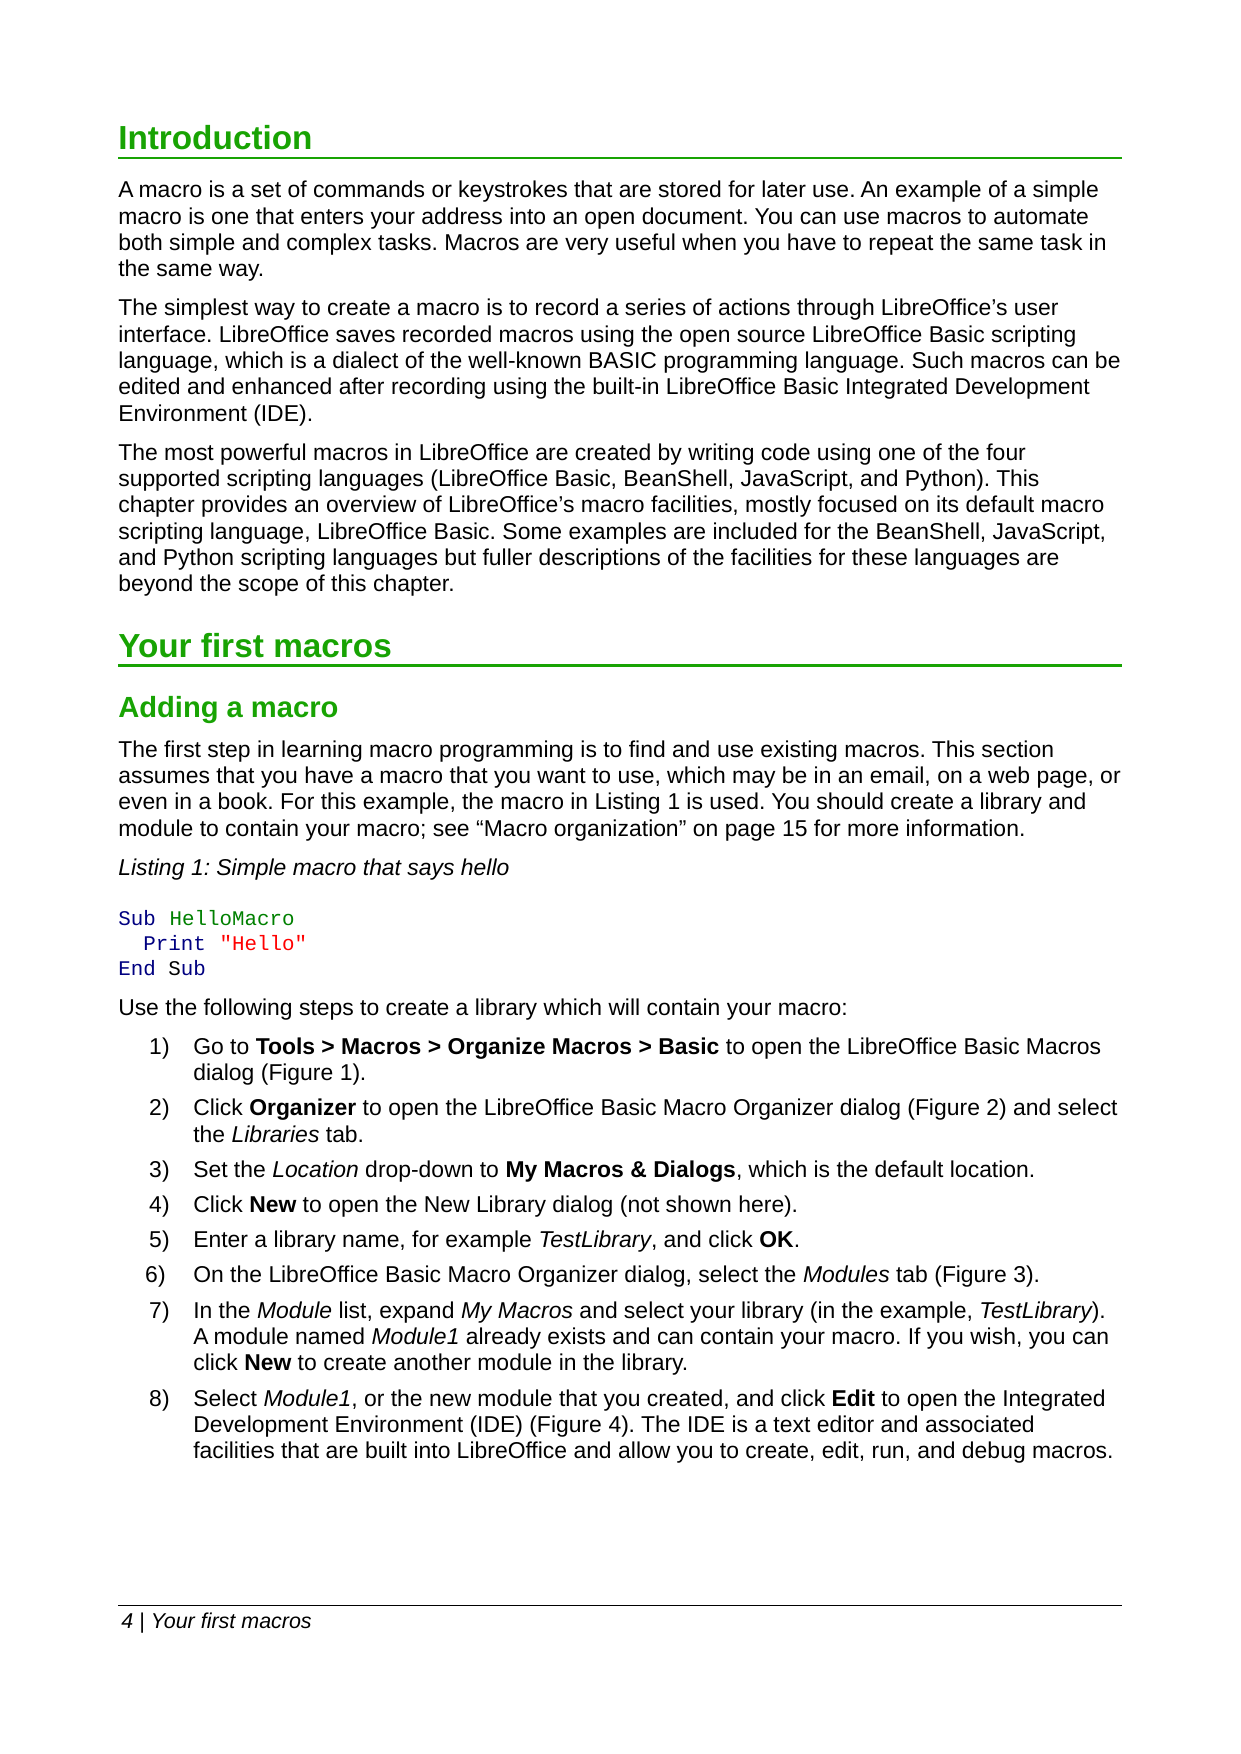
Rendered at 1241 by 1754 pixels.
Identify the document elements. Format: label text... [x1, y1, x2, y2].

subtitle Introduction [118, 118, 1122, 157]
subtitle Your first macros [118, 626, 1122, 664]
text End Sub [118, 958, 1122, 981]
list Use the following steps to create a library which will contain your macro: [118, 994, 1122, 1020]
text A macro is a set of commands or keystrokes that are stored for later use. An example of a simple macro is one that enters your address into an open document. You can use macros to automate both simple and complex tasks. Macros are very useful when you have to repeat the same task in the same way. [118, 176, 1122, 282]
list Set the Location drop-down to My Macros & Dialogs, which is the default location. [169, 1156, 1122, 1182]
list Go to Tools > Macros > Organize Macros > Basic to open the LibreOffice Basic Macros dialog (Figure 1). [169, 1033, 1122, 1085]
text Sub HelloMacro [118, 906, 1122, 932]
list On the LibreOffice Basic Macro Organizer dialog, select the Modules tab (Figure 3). [165, 1261, 1122, 1288]
text The simplest way to create a macro is to record a series of actions through LibreOffice’s user interface. LibreOffice saves recorded macros using the open source LibreOffice Basic scripting language, which is a dialect of the well-known BASIC programming language. Such macros can be edited and enhanced after recording using the built-in LibreOffice Basic Integrated Development Environment (IDE). [118, 294, 1122, 426]
text Listing 1: Simple macro that says hello [118, 853, 1122, 880]
text The first step in learning macro programming is to find and use existing macros. This section assumes that you have a macro that you want to use, which may be in an email, on a web page, or even in a book. For this example, the macro in Listing 1 is used. You should create a library and module to contain your macro; see “Macro organization” on page 16 for more information. [118, 736, 1122, 841]
subtitle Adding a macro [118, 690, 1122, 724]
list Click New to open the New Library dialog (not shown here). [169, 1191, 1122, 1217]
text The most powerful macros in LibreOffice are created by writing code using one of the four supported scripting languages (LibreOffice Basic, BeanShell, JavaScript, and Python). This chapter provides an overview of LibreOffice’s macro facilities, mostly focused on its default macro scripting language, LibreOffice Basic. Some examples are included for the BeanShell, JavaScript, and Python scripting languages but fuller descriptions of the facilities for these languages are beyond the scope of this chapter. [118, 438, 1122, 597]
text Print "Hello" [118, 932, 1122, 958]
list In the Module list, expand My Macros and select your library (in the example, TestLibrary). A module named Module1 already exists and can contain your macro. If you wish, you can click New to create another module in the library. [169, 1297, 1122, 1376]
list Click Organizer to open the LibreOffice Basic Macro Organizer dialog (Figure 2) and select the Libraries tab. [169, 1094, 1122, 1147]
list Select Module1, or the new module that you created, and click Edit to open the Integrated Development Environment (IDE) (Figure 4). The IDE is a text editor and associated facilities that are built into LibreOffice and allow you to create, edit, run, and debug macros. [169, 1384, 1122, 1464]
list Enter a library name, for example TestLibrary, and click OK. [169, 1226, 1122, 1253]
